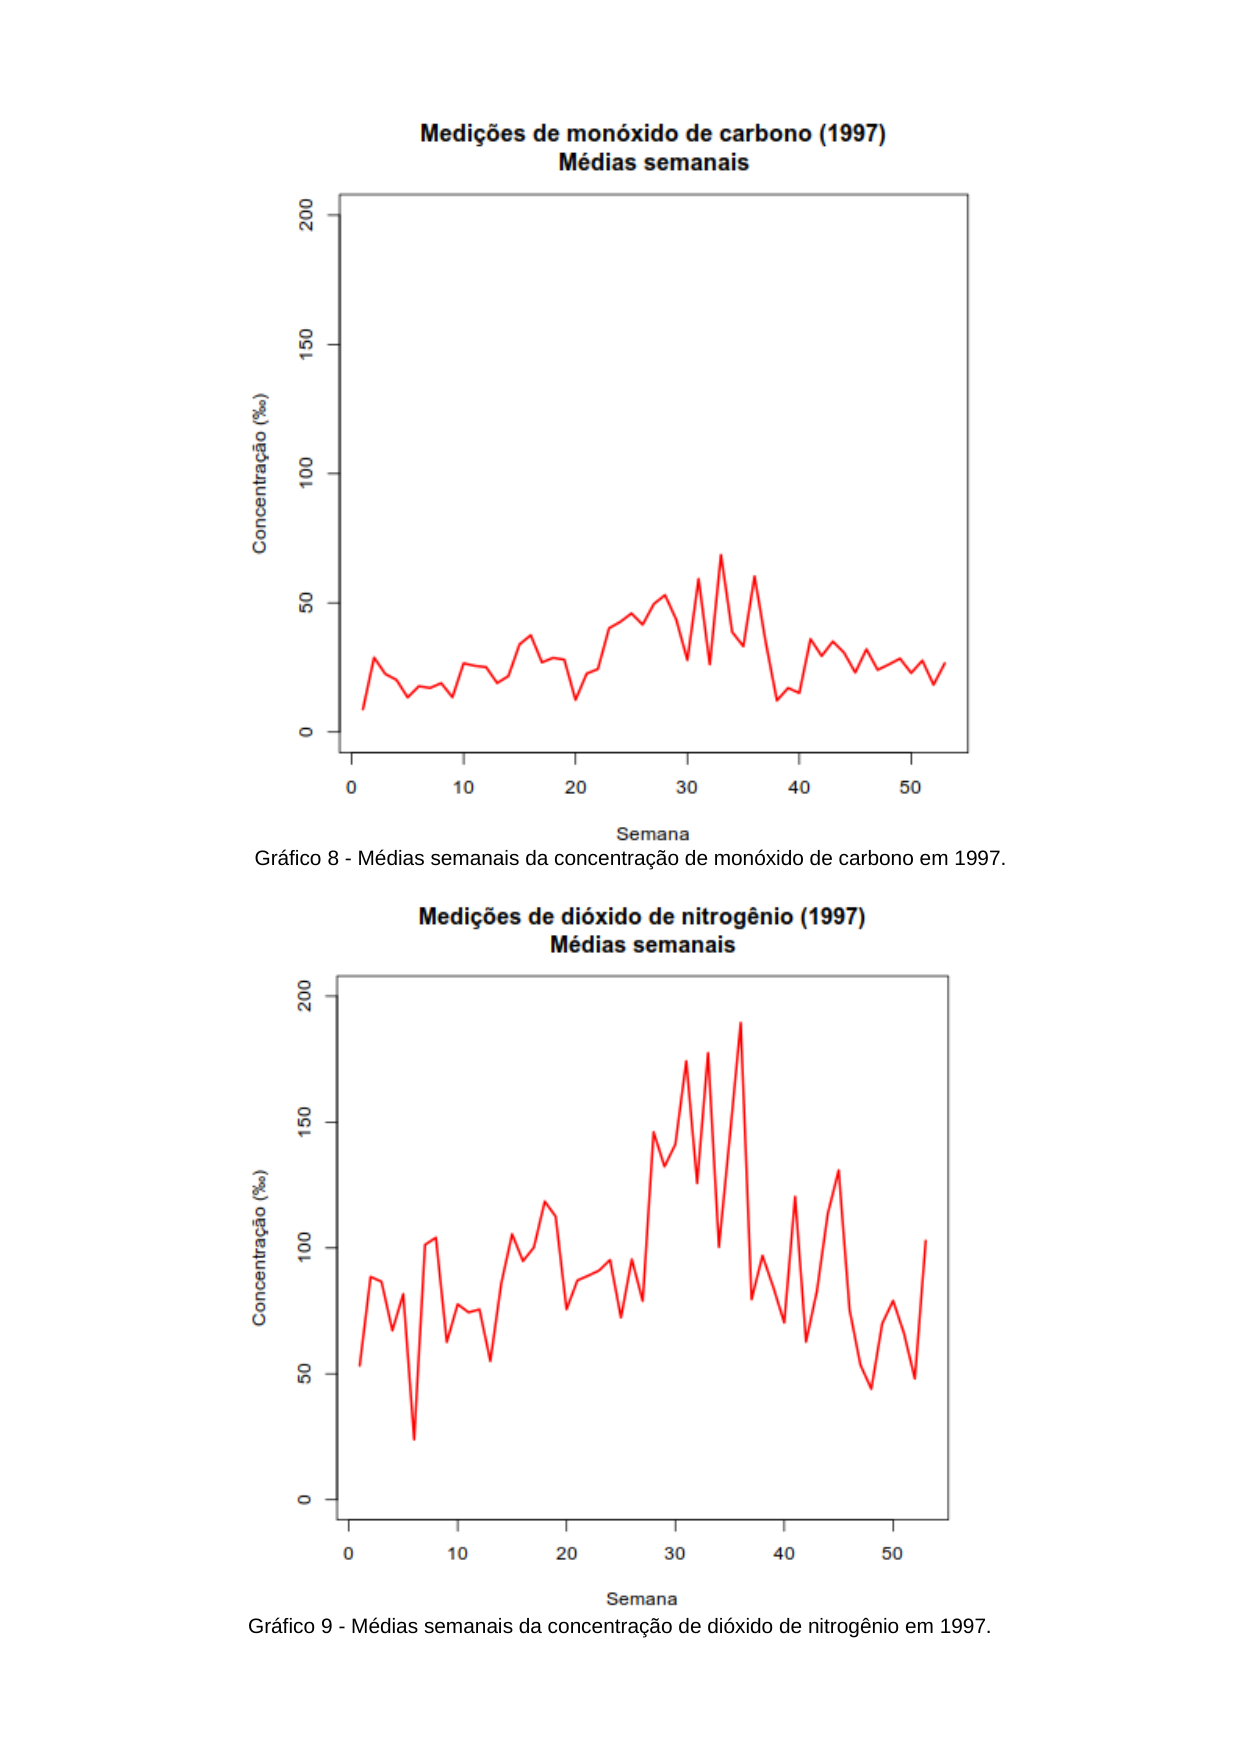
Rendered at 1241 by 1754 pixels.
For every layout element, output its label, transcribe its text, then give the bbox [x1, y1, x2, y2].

text Gráfico 9 - Médias semanais da concentração de dióxido de nitrogênio em 1997. [245, 1610, 995, 1638]
picture [245, 117, 1017, 846]
picture [245, 903, 995, 1610]
text Gráfico 8 - Médias semanais da concentração de monóxido de carbono em 1997. [245, 846, 1016, 869]
